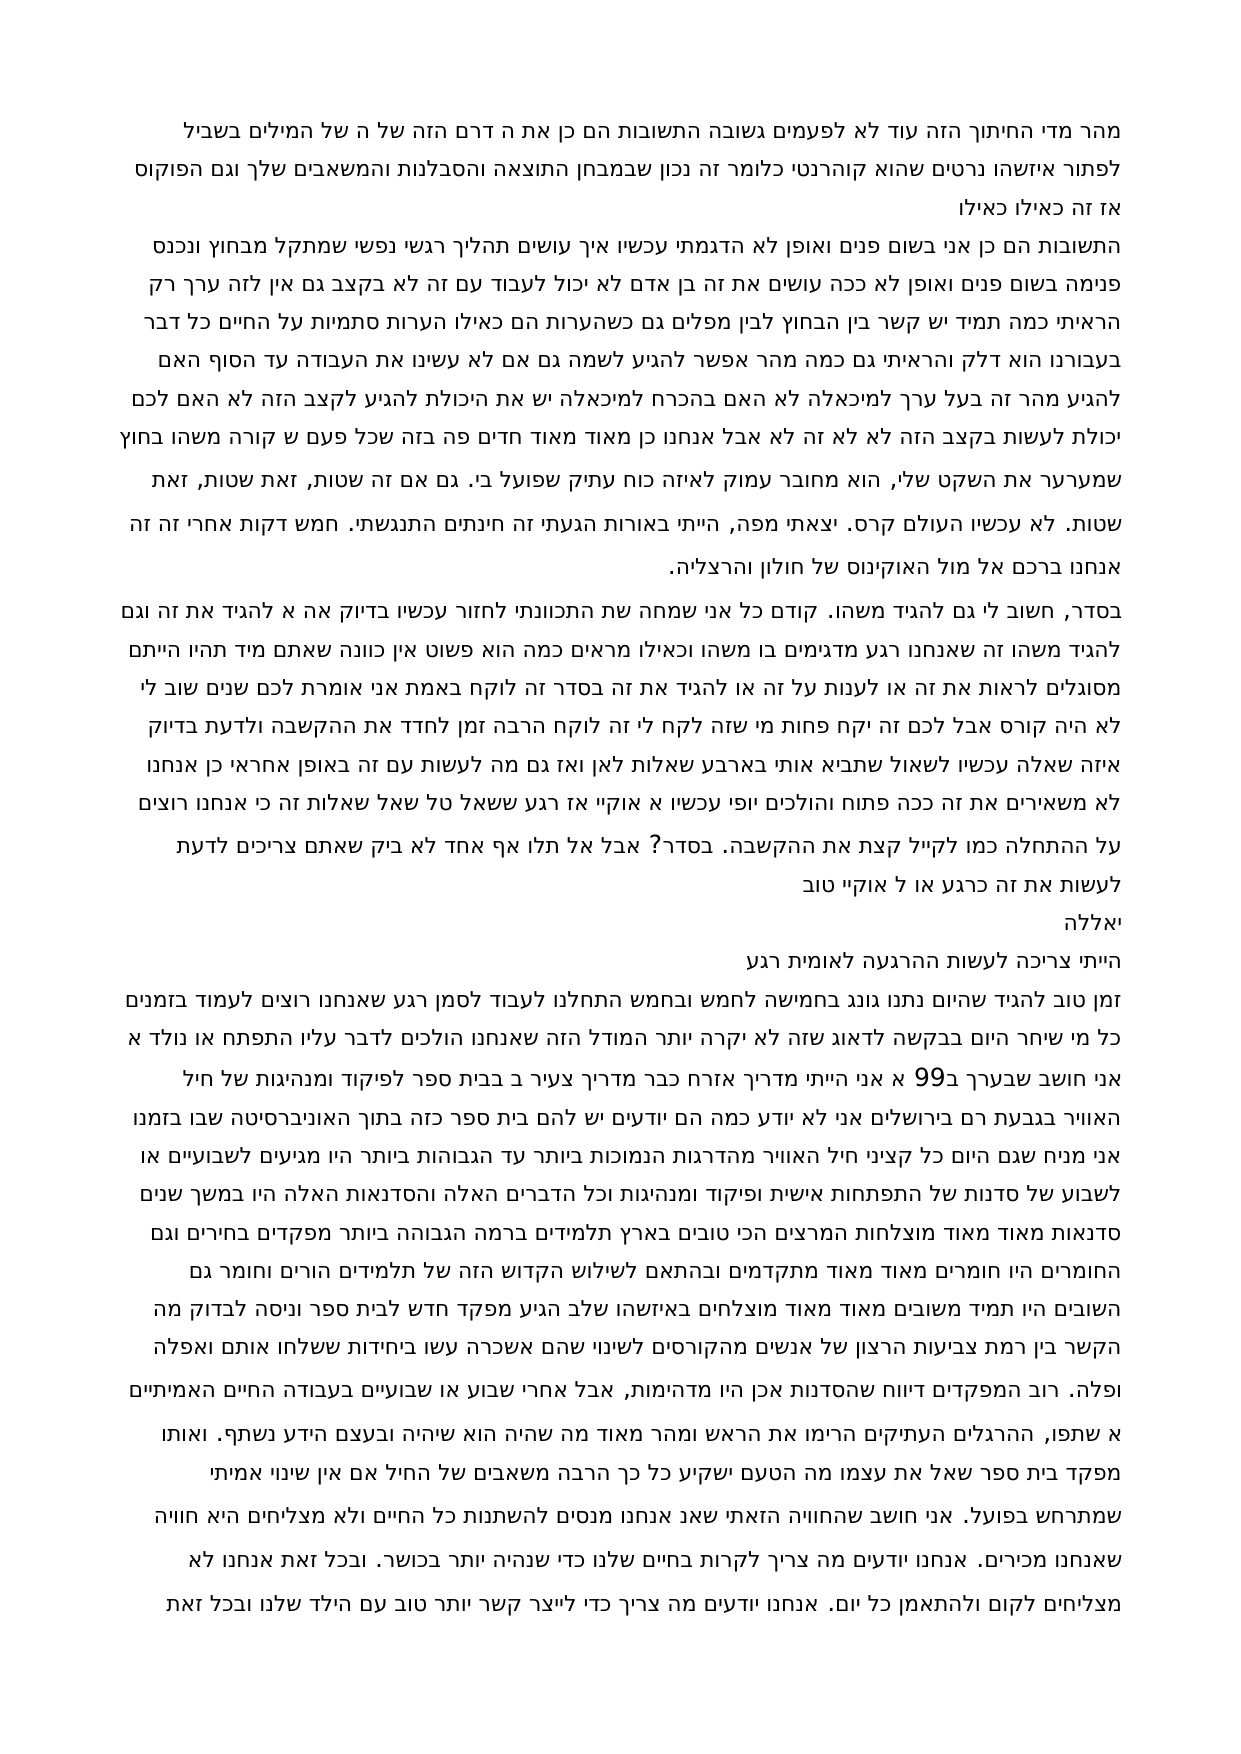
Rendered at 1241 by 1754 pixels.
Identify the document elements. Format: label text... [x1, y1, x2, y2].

text מהר מדי החיתוך הזה עוד לא לפעמים גשובה התשובות הם כן את ה דרם הזה של ה של המילים בשביל לפתור איזשהו נרטים שהוא קוהרנטי כלומר זה נכון שבמבחן התוצאה והסבלנות והמשאבים שלך וגם הפוקוס אז זה כאילו כאילו [118, 118, 1122, 220]
text יאללה [118, 910, 1122, 936]
text התשובות הם כן אני בשום פנים ואופן לא הדגמתי עכשיו איך עושים תהליך רגשי נפשי שמתקל מבחוץ ונכנס פנימה בשום פנים ואופן לא ככה עושים את זה בן אדם לא יכול לעבוד עם זה לא בקצב גם אין לזה ערך רק הראיתי כמה תמיד יש קשר בין הבחוץ לבין מפלים גם כשהערות הם כאילו הערות סתמיות על החיים כל דבר בעבורנו הוא דלק והראיתי גם כמה מהר אפשר להגיע לשמה גם אם לא עשינו את העבודה עד הסוף האם להגיע מהר זה בעל ערך למיכאלה לא האם בהכרח למיכאלה יש את היכולת להגיע לקצב הזה לא האם לכם יכולת לעשות בקצב הזה לא לא זה לא אבל אנחנו כן מאוד מאוד חדים פה בזה שכל פעם ש קורה משהו בחוץ שמערער את השקט שלי, הוא מחובר עמוק לאיזה כוח עתיק שפועל בי. גם אם זה שטות, זאת שטות, זאת שטות. לא עכשיו העולם קרס. יצאתי מפה, הייתי באורות הגעתי זה חינתים התנגשתי. חמש דקות אחרי זה זה אנחנו ברכם אל מול האוקינוס של חולון והרצליה. [118, 233, 1122, 581]
text בסדר, חשוב לי גם להגיד משהו. קודם כל אני שמחה שת התכוונתי לחזור עכשיו בדיוק אה א להגיד את זה וגם להגיד משהו זה שאנחנו רגע מדגימים בו משהו וכאילו מראים כמה הוא פשוט אין כוונה שאתם מיד תהיו הייתם מסוגלים לראות את זה או לענות על זה או להגיד את זה בסדר זה לוקח באמת אני אומרת לכם שנים שוב לי לא היה קורס אבל לכם זה יקח פחות מי שזה לקח לי זה לוקח הרבה זמן לחדד את ההקשבה ולדעת בדיוק איזה שאלה עכשיו לשאול שתביא אותי בארבע שאלות לאן ואז גם מה לעשות עם זה באופן אחראי כן אנחנו לא משאירים את זה ככה פתוח והולכים יופי עכשיו א אוקיי אז רגע ששאל טל שאל שאלות זה כי אנחנו רוצים על ההתחלה כמו לקייל קצת את ההקשבה. בסדר? אבל אל תלו אף אחד לא ביק שאתם צריכים לדעת לעשות את זה כרגע או ל אוקיי טוב [118, 595, 1122, 898]
text זמן טוב להגיד שהיום נתנו גונג בחמישה לחמש ובחמש התחלנו לעבוד לסמן רגע שאנחנו רוצים לעמוד בזמנים כל מי שיחר היום בבקשה לדאוג שזה לא יקרה יותר המודל הזה שאנחנו הולכים לדבר עליו התפתח או נולד א אני חושב שבערך ב99 א אני הייתי מדריך אזרח כבר מדריך צעיר ב בבית ספר לפיקוד ומנהיגות של חיל האוויר בגבעת רם בירושלים אני לא יודע כמה הם יודעים יש להם בית ספר כזה בתוך האוניברסיטה שבו בזמנו אני מניח שגם היום כל קציני חיל האוויר מהדרגות הנמוכות ביותר עד הגבוהות ביותר היו מגיעים לשבועיים או לשבוע של סדנות של התפתחות אישית ופיקוד ומנהיגות וכל הדברים האלה והסדנאות האלה היו במשך שנים סדנאות מאוד מאוד מוצלחות המרצים הכי טובים בארץ תלמידים ברמה הגבוהה ביותר מפקדים בחירים וגם החומרים היו חומרים מאוד מאוד מתקדמים ובהתאם לשילוש הקדוש הזה של תלמידים הורים וחומר גם השובים היו תמיד משובים מאוד מאוד מוצלחים באיזשהו שלב הגיע מפקד חדש לבית ספר וניסה לבדוק מה הקשר בין רמת צביעות הרצון של אנשים מהקורסים לשינוי שהם אשכרה עשו ביחידות ששלחו אותם ואפלה ופלה. רוב המפקדים דיווח שהסדנות אכן היו מדהימות, אבל אחרי שבוע או שבועיים בעבודה החיים האמיתיים א שתפו, ההרגלים העתיקים הרימו את הראש ומהר מאוד מה שהיה הוא שיהיה ובעצם הידע נשתף. ואותו מפקד בית ספר שאל את עצמו מה הטעם ישקיע כל כך הרבה משאבים של החיל אם אין שינוי אמיתי שמתרחש בפועל. אני חושב שהחוויה הזאתי שאנ אנחנו מנסים להשתנות כל החיים ולא מצליחים היא חוויה שאנחנו מכירים. אנחנו יודעים מה צריך לקרות בחיים שלנו כדי שנהיה יותר בכושר. ובכל זאת אנחנו לא מצליחים לקום ולהתאמן כל יום. אנחנו יודעים מה צריך כדי לייצר קשר יותר טוב עם הילד שלנו ובכל זאת אנחנו מתפוצצים עליו. א כל הזמן אנחנו יודעים מה צריך לעשות כדי לרזות. בסוף זה לא פעולה מורכבת. ועדיין יש בנו כל מיני כוחות שפועלים בנו שלא מאפשרים לנו לממש את עצמנו. בסבב הזה שהוא עשה בין כל המרצים שהיו שמה. א אני כבר הייתי בן 29 משהו כזה הצגתי תפיסה לא ממש ידעתי למה אני מדבר אבל הייתי בחיתולים של הדבר הזה אמרתי לו תראה לכל אחד מאיתנו נדמה לי שזה המונח שטבעתי אז יש בתוך המינד שלו איזשהיא מערכת הפעלה מנטלית איזשהו חיוט תודעתי הייתי אז בעולמות של אבי פסנה והבודאיזם הייתי כאילו עמוק בתוך הדבר הזה הבנתי מה זה עולם של התניות איך המדיטציה מפרקת את ההתניות או לפחות מנסה ואמרתי לו אם האנשים לא יכירו את מערכות ההפעלה המנטליות האלה שלהם, את החיווט הזה של התודעה, שאני הבנתי שהוא מתרחש בגילים מאוד מאוד מאוד מאוד צעירים, הסיכוי שאנשים יצליחו לשנות את עצמם, להנהיג את עצמם לדרך חדשה ובוודאי להנהיג אחרים הוא נמוך מאוד. והתפתחה השיטה. היה שיעור של שעה ושעתיים ושלוש וארבע וחמש ויום ויומיים ובסוף נהיה הייתה סדנה קראו לה מנוף לסעל. מנהיגות, פיקוד ועוד משהו. א היה בה הרבה שטח והמודל הזה התחיל לצמוח ולהתפתח פה. התפתחה שיטה שקראנו לה מנהיגות תודעתית. להגיד לכם את האמת, אני כבר לא מת על השם הזה מזמן, אבל הוא נתקע. [118, 987, 1122, 1617]
text הייתי צריכה לעשות ההרגעה לאומית רגע [118, 948, 1122, 974]
